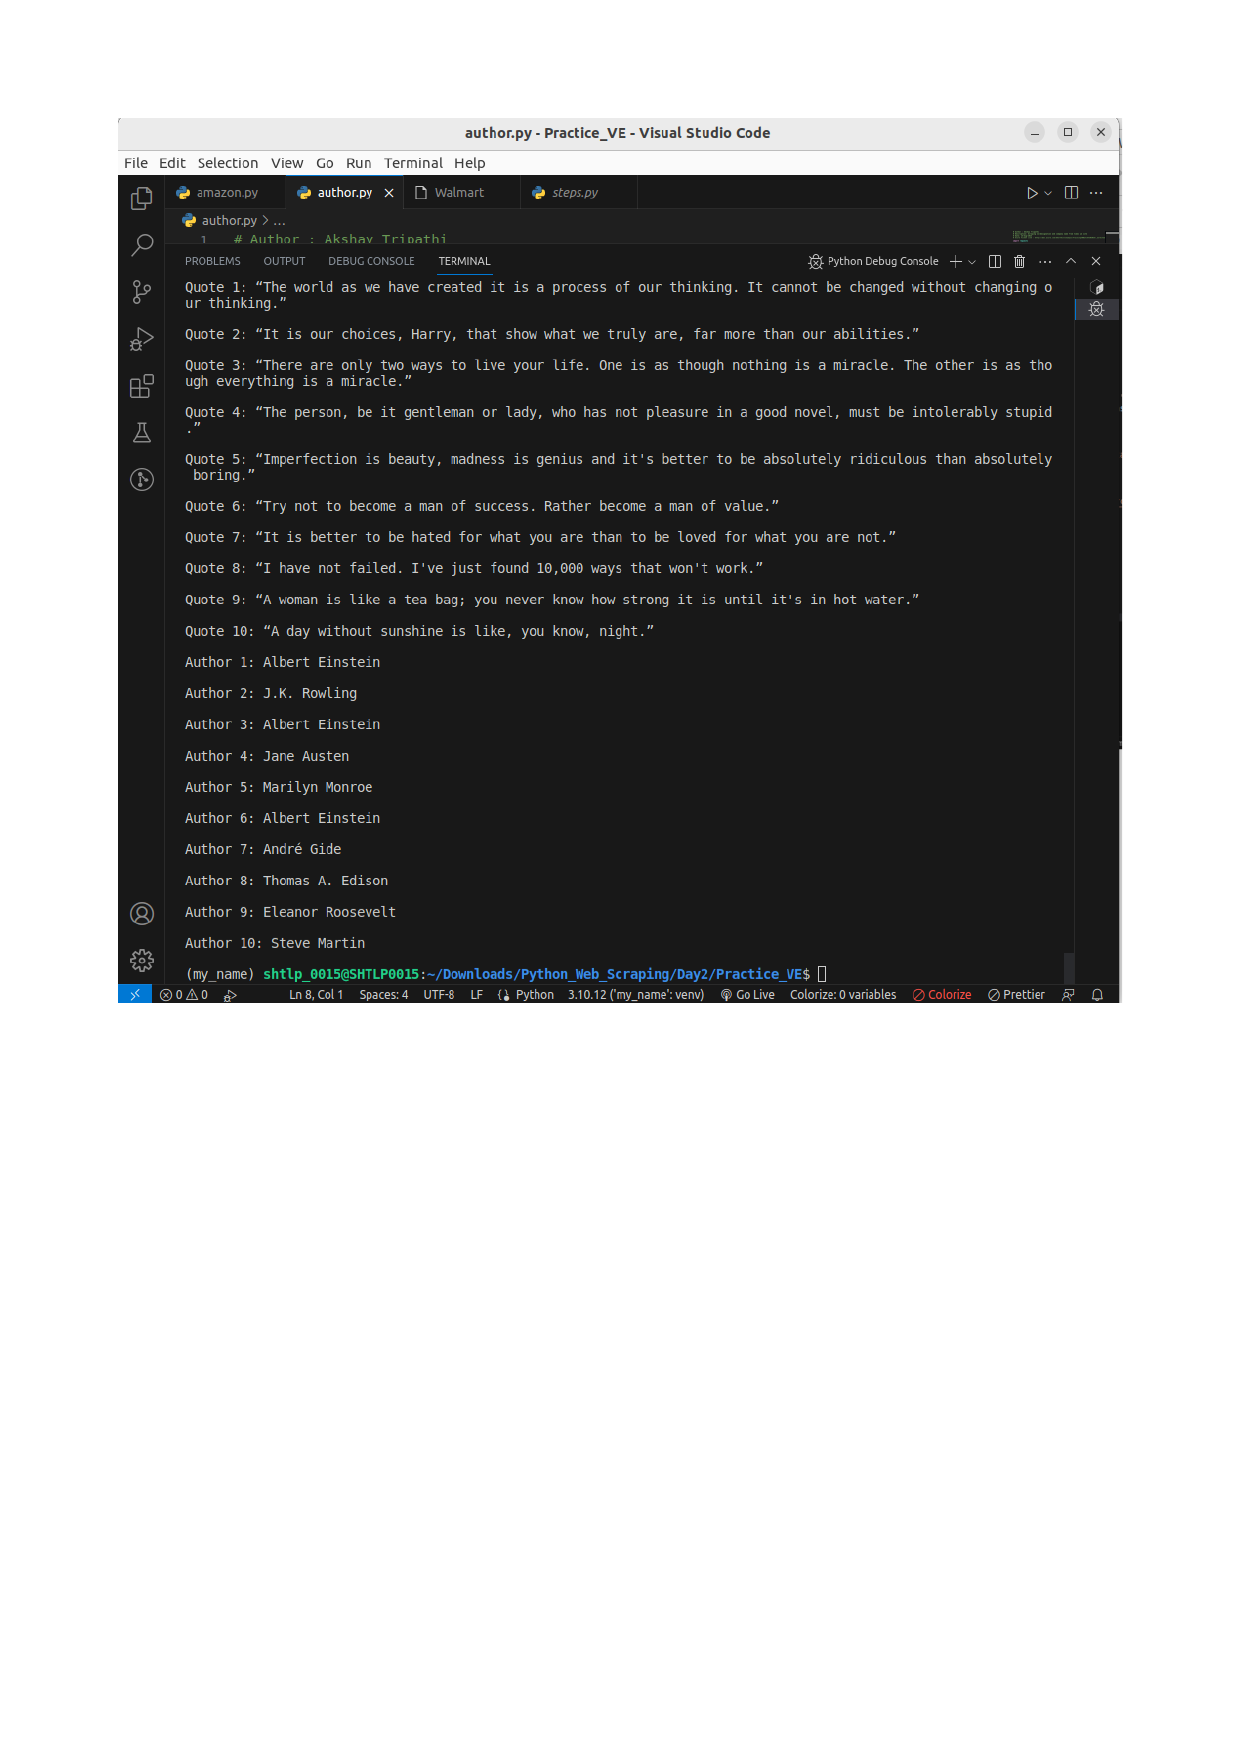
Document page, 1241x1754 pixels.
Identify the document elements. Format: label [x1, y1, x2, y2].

picture [118, 118, 1123, 1003]
